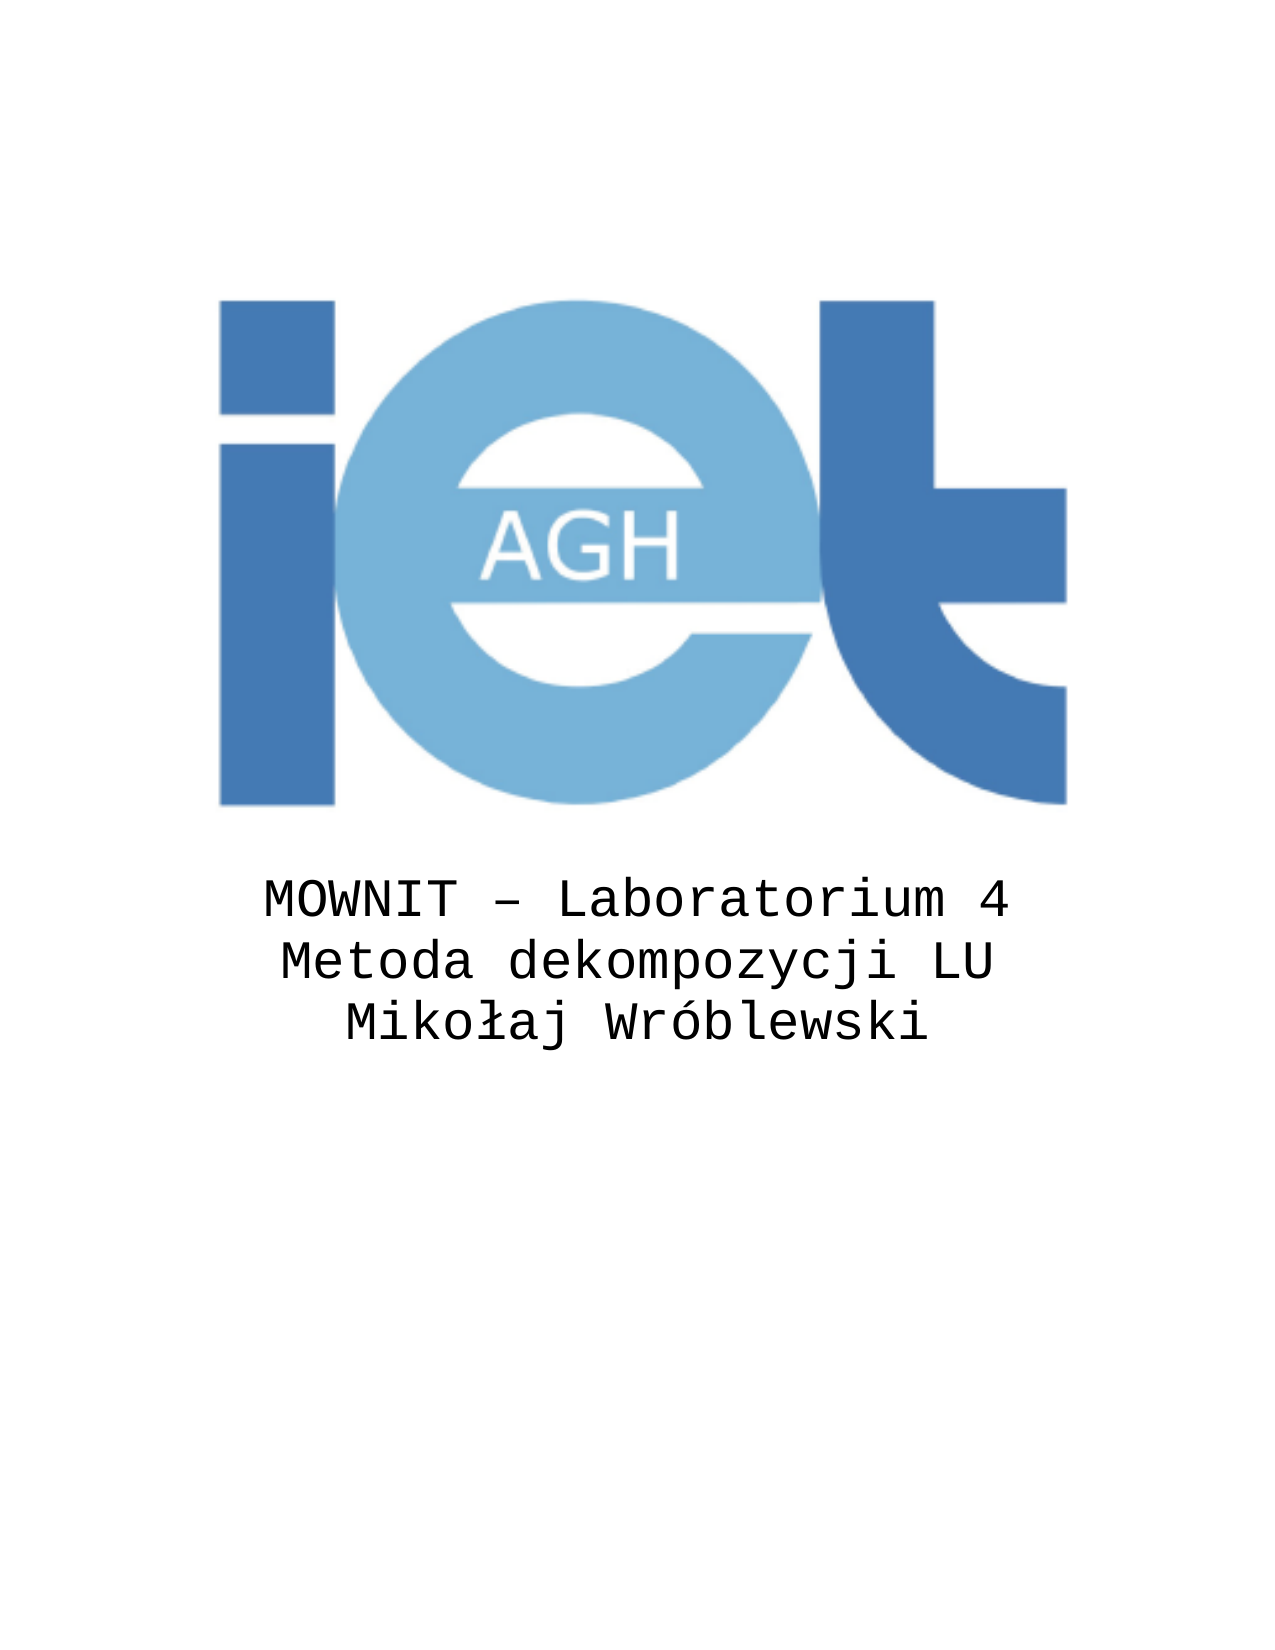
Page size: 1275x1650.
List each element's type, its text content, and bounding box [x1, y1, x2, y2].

text MOWNIT – Laboratorium 4 [118, 872, 1157, 933]
text Metoda dekompozycji LU [118, 933, 1157, 994]
picture [143, 193, 1132, 872]
text Mikołaj Wróblewski [118, 994, 1157, 1056]
